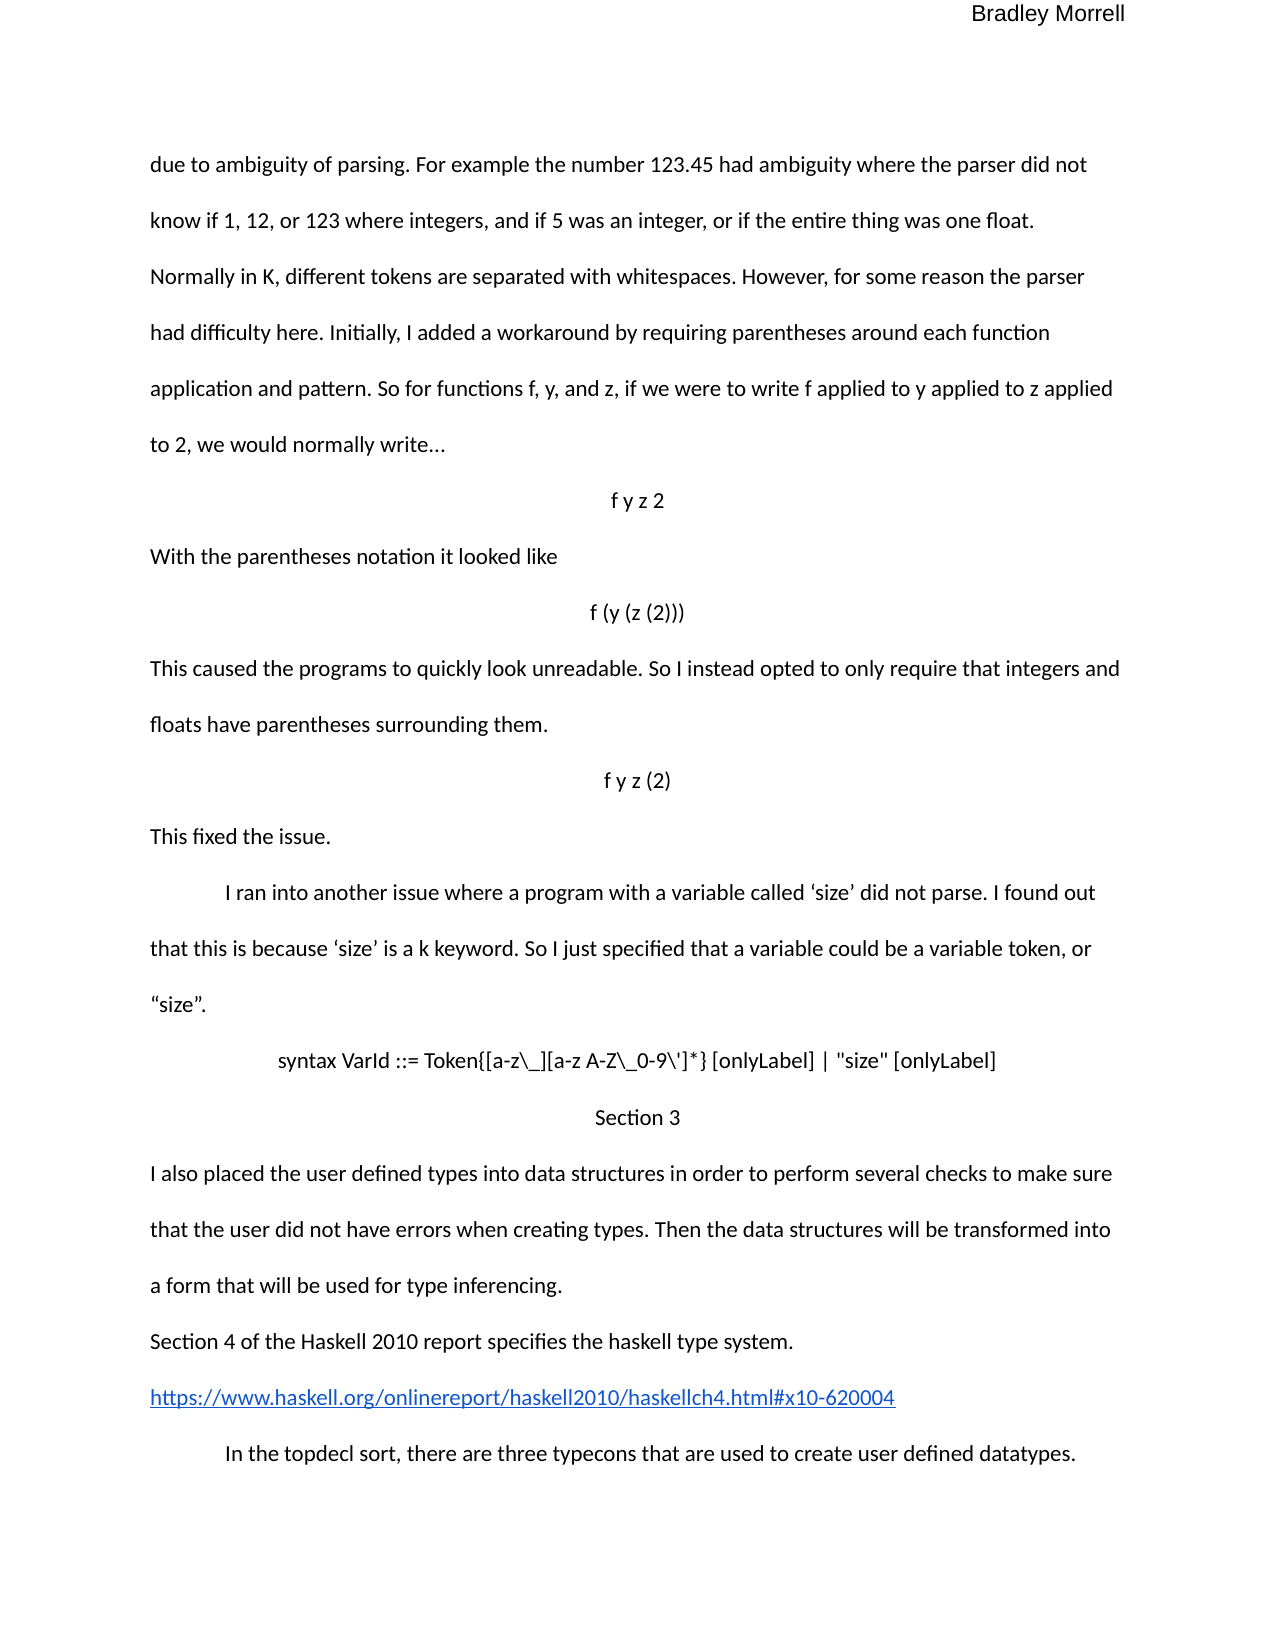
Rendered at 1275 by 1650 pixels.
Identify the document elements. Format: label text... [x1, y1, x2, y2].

text f (y (z (2))) [150, 598, 1125, 626]
text This caused the programs to quickly look unreadable. So I instead opted to only require that integers and floats have parentheses surrounding them. [150, 654, 1125, 738]
text Section 3 [150, 1103, 1125, 1131]
text due to ambiguity of parsing. For example the number 123.45 had ambiguity where the parser did not know if 1, 12, or 123 where integers, and if 5 was an integer, or if the entire thing was one float. Normally in K, different tokens are separated with whitespaces. However, for some reason the parser had difficulty here. Initially, I added a workaround by requiring parentheses around each function application and pattern. So for functions f, y, and z, if we were to write f applied to y applied to z applied to 2, we would normally write... [150, 150, 1125, 458]
text https://www.haskell.org/onlinereport/haskell2010/haskellch4.html#x10-620004 [150, 1383, 1125, 1411]
text In the topdecl sort, there are three typecons that are used to create user defined datatypes. [150, 1439, 1125, 1467]
text f y z (2) [150, 766, 1125, 794]
text With the parentheses notation it looked like [150, 542, 1125, 570]
text f y z 2 [150, 486, 1125, 514]
text I ran into another issue where a program with a variable called ‘size’ did not parse. I found out that this is because ‘size’ is a k keyword. So I just specified that a variable could be a variable token, or “size”. [150, 878, 1125, 1019]
text Section 4 of the Haskell 2010 report specifies the haskell type system. [150, 1327, 1125, 1355]
text syntax VarId ::= Token{[a-z\_][a-z A-Z\_0-9\']*} [onlyLabel] | "size" [onlyLabel] [150, 1047, 1125, 1075]
text I also placed the user defined types into data structures in order to perform several checks to make sure that the user did not have errors when creating types. Then the data structures will be transformed into a form that will be used for type inferencing. [150, 1159, 1125, 1299]
text This fixed the issue. [150, 822, 1125, 851]
